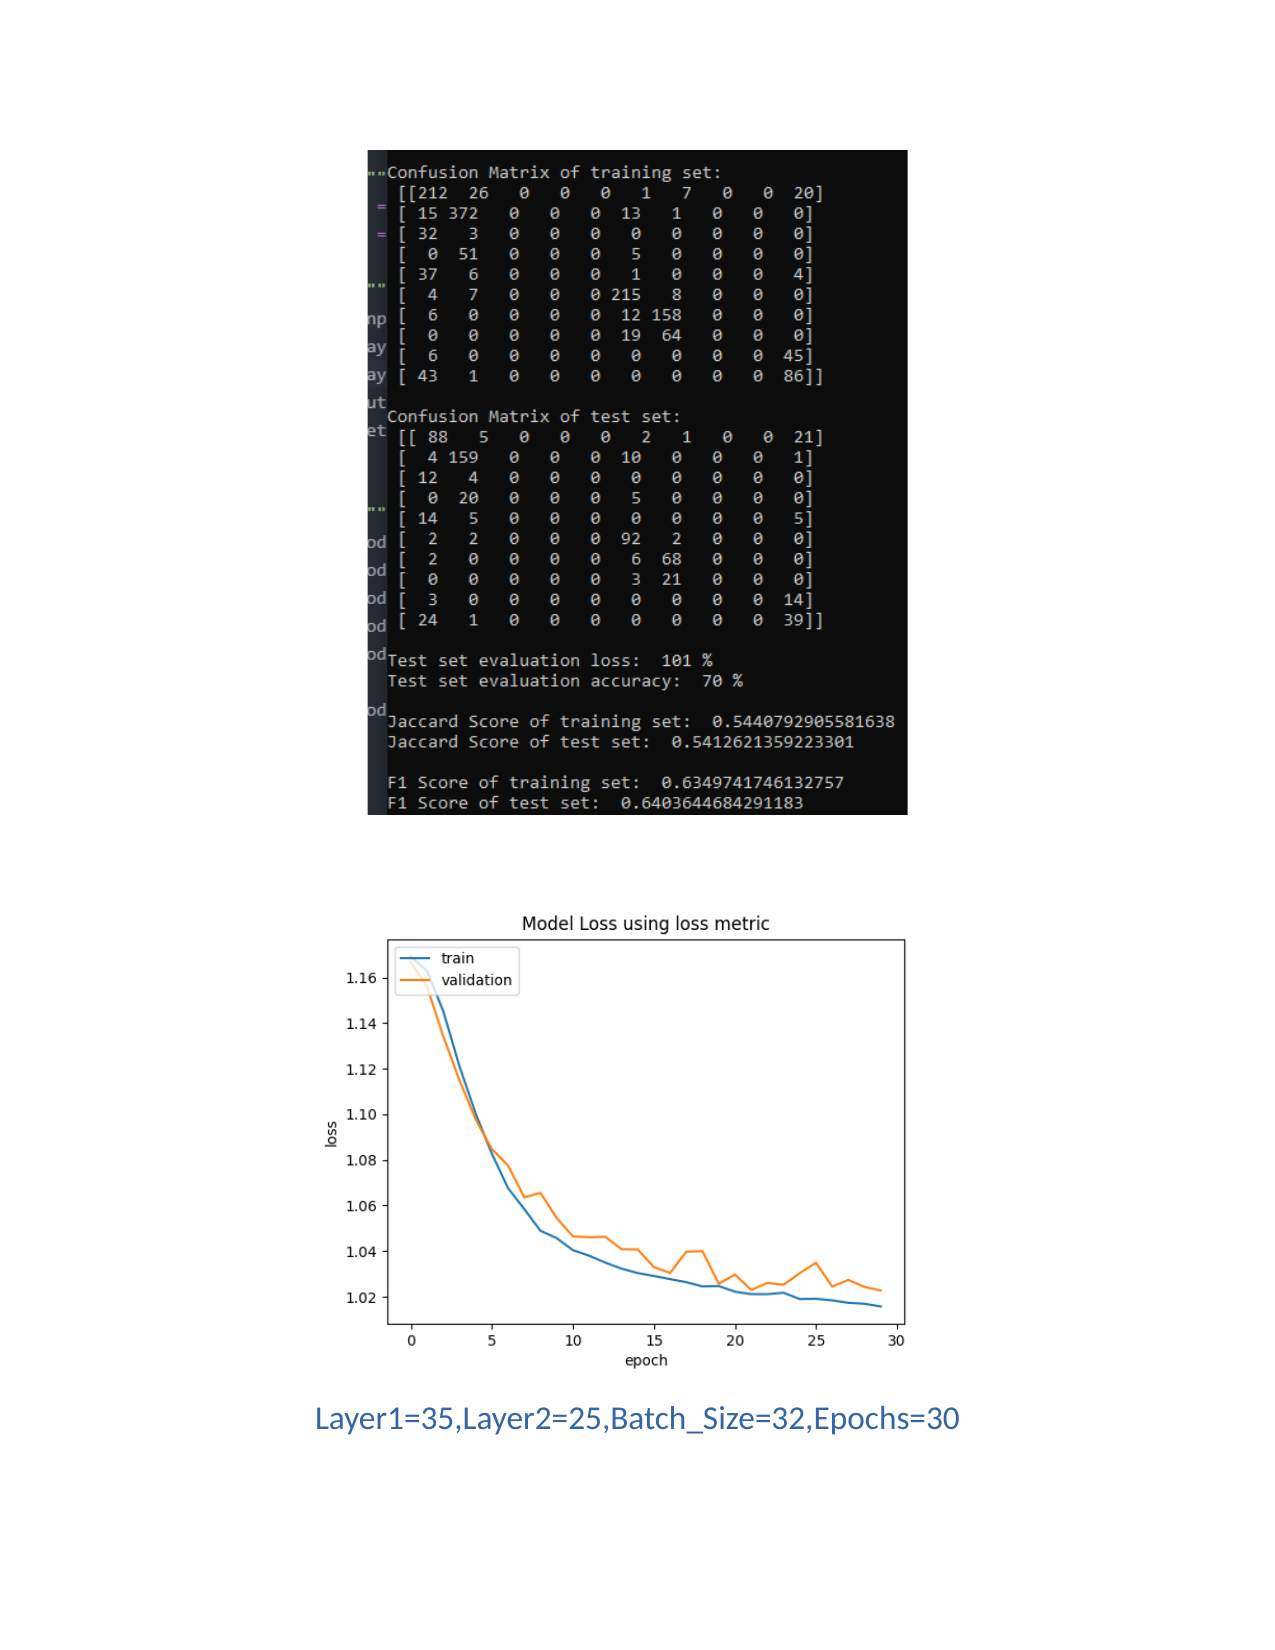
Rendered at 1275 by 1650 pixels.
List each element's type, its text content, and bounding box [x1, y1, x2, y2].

text Layer1=35,Layer2=25,Batch_Size=32,Epochs=30 [187, 1397, 1087, 1437]
